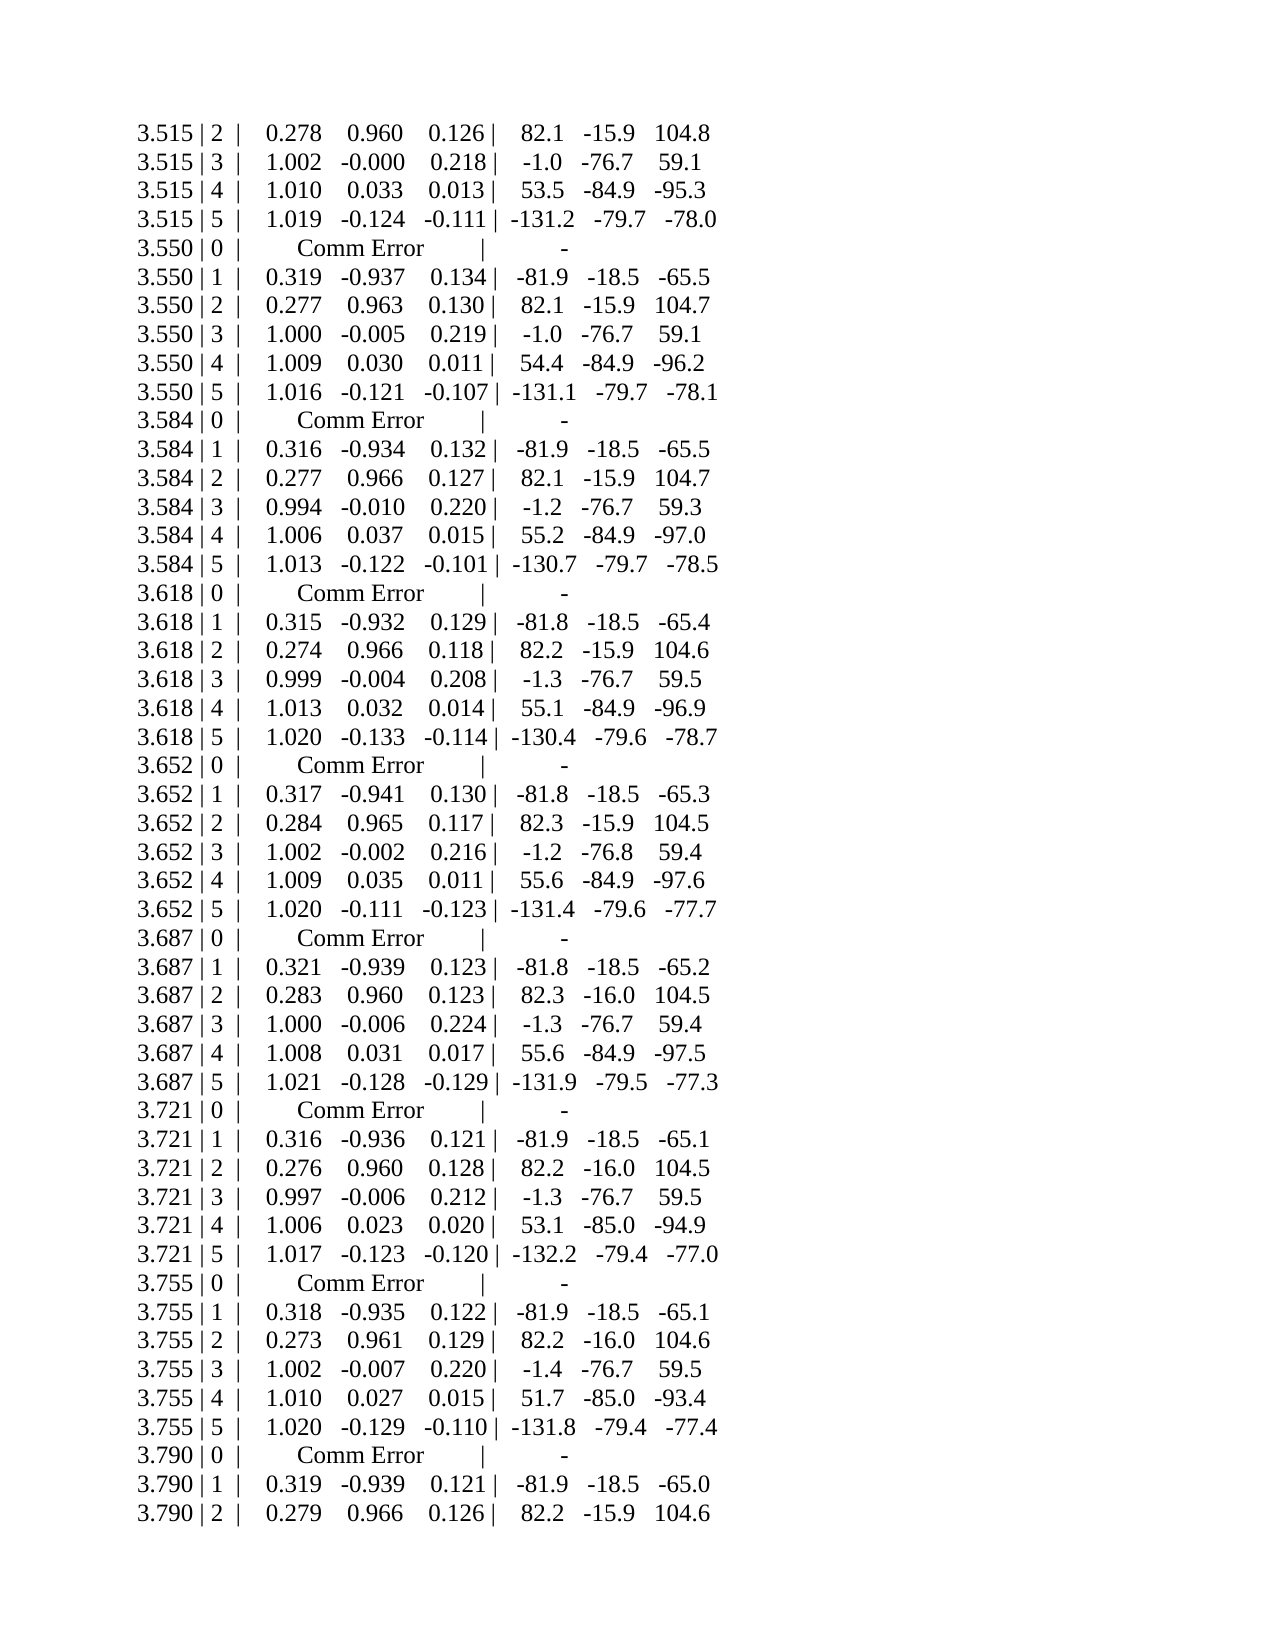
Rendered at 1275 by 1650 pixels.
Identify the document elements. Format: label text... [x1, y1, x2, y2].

text 3.550 | 2 | 0.277 0.963 0.130 | 82.1 -15.9 104.7 [118, 291, 1157, 319]
text 3.515 | 3 | 1.002 -0.000 0.218 | -1.0 -76.7 59.1 [118, 147, 1157, 176]
text 3.687 | 3 | 1.000 -0.006 0.224 | -1.3 -76.7 59.4 [118, 1009, 1157, 1038]
text 3.584 | 1 | 0.316 -0.934 0.132 | -81.9 -18.5 -65.5 [118, 434, 1157, 463]
text 3.687 | 5 | 1.021 -0.128 -0.129 | -131.9 -79.5 -77.3 [118, 1067, 1157, 1096]
text 3.584 | 4 | 1.006 0.037 0.015 | 55.2 -84.9 -97.0 [118, 521, 1157, 549]
text 3.550 | 1 | 0.319 -0.937 0.134 | -81.9 -18.5 -65.5 [118, 262, 1157, 291]
text 3.515 | 5 | 1.019 -0.124 -0.111 | -131.2 -79.7 -78.0 [118, 204, 1157, 233]
text 3.721 | 2 | 0.276 0.960 0.128 | 82.2 -16.0 104.5 [118, 1153, 1157, 1182]
text 3.790 | 1 | 0.319 -0.939 0.121 | -81.9 -18.5 -65.0 [118, 1469, 1157, 1498]
text 3.618 | 3 | 0.999 -0.004 0.208 | -1.3 -76.7 59.5 [118, 664, 1157, 693]
text 3.618 | 4 | 1.013 0.032 0.014 | 55.1 -84.9 -96.9 [118, 693, 1157, 722]
text 3.652 | 0 | Comm Error | - [118, 751, 1157, 779]
text 3.652 | 2 | 0.284 0.965 0.117 | 82.3 -15.9 104.5 [118, 808, 1157, 837]
text 3.721 | 4 | 1.006 0.023 0.020 | 53.1 -85.0 -94.9 [118, 1211, 1157, 1239]
text 3.755 | 4 | 1.010 0.027 0.015 | 51.7 -85.0 -93.4 [118, 1383, 1157, 1412]
text 3.721 | 3 | 0.997 -0.006 0.212 | -1.3 -76.7 59.5 [118, 1182, 1157, 1211]
text 3.618 | 0 | Comm Error | - [118, 578, 1157, 607]
text 3.515 | 2 | 0.278 0.960 0.126 | 82.1 -15.9 104.8 [118, 118, 1157, 147]
text 3.652 | 4 | 1.009 0.035 0.011 | 55.6 -84.9 -97.6 [118, 866, 1157, 894]
text 3.652 | 3 | 1.002 -0.002 0.216 | -1.2 -76.8 59.4 [118, 837, 1157, 866]
text 3.721 | 5 | 1.017 -0.123 -0.120 | -132.2 -79.4 -77.0 [118, 1239, 1157, 1268]
text 3.584 | 0 | Comm Error | - [118, 406, 1157, 434]
text 3.721 | 1 | 0.316 -0.936 0.121 | -81.9 -18.5 -65.1 [118, 1124, 1157, 1153]
text 3.652 | 1 | 0.317 -0.941 0.130 | -81.8 -18.5 -65.3 [118, 779, 1157, 808]
text 3.755 | 2 | 0.273 0.961 0.129 | 82.2 -16.0 104.6 [118, 1326, 1157, 1354]
text 3.652 | 5 | 1.020 -0.111 -0.123 | -131.4 -79.6 -77.7 [118, 894, 1157, 923]
text 3.618 | 2 | 0.274 0.966 0.118 | 82.2 -15.9 104.6 [118, 636, 1157, 664]
text 3.755 | 1 | 0.318 -0.935 0.122 | -81.9 -18.5 -65.1 [118, 1297, 1157, 1326]
text 3.687 | 0 | Comm Error | - [118, 923, 1157, 952]
text 3.755 | 3 | 1.002 -0.007 0.220 | -1.4 -76.7 59.5 [118, 1354, 1157, 1383]
text 3.550 | 5 | 1.016 -0.121 -0.107 | -131.1 -79.7 -78.1 [118, 377, 1157, 406]
text 3.790 | 0 | Comm Error | - [118, 1441, 1157, 1469]
text 3.584 | 2 | 0.277 0.966 0.127 | 82.1 -15.9 104.7 [118, 463, 1157, 492]
text 3.721 | 0 | Comm Error | - [118, 1096, 1157, 1124]
text 3.755 | 0 | Comm Error | - [118, 1268, 1157, 1297]
text 3.550 | 0 | Comm Error | - [118, 233, 1157, 262]
text 3.618 | 5 | 1.020 -0.133 -0.114 | -130.4 -79.6 -78.7 [118, 722, 1157, 751]
text 3.755 | 5 | 1.020 -0.129 -0.110 | -131.8 -79.4 -77.4 [118, 1412, 1157, 1441]
text 3.550 | 3 | 1.000 -0.005 0.219 | -1.0 -76.7 59.1 [118, 319, 1157, 348]
text 3.687 | 1 | 0.321 -0.939 0.123 | -81.8 -18.5 -65.2 [118, 952, 1157, 981]
text 3.687 | 4 | 1.008 0.031 0.017 | 55.6 -84.9 -97.5 [118, 1038, 1157, 1067]
text 3.687 | 2 | 0.283 0.960 0.123 | 82.3 -16.0 104.5 [118, 981, 1157, 1009]
text 3.618 | 1 | 0.315 -0.932 0.129 | -81.8 -18.5 -65.4 [118, 607, 1157, 636]
text 3.584 | 3 | 0.994 -0.010 0.220 | -1.2 -76.7 59.3 [118, 492, 1157, 521]
text 3.584 | 5 | 1.013 -0.122 -0.101 | -130.7 -79.7 -78.5 [118, 549, 1157, 578]
text 3.790 | 2 | 0.279 0.966 0.126 | 82.2 -15.9 104.6 [118, 1498, 1157, 1527]
text 3.550 | 4 | 1.009 0.030 0.011 | 54.4 -84.9 -96.2 [118, 348, 1157, 377]
text 3.515 | 4 | 1.010 0.033 0.013 | 53.5 -84.9 -95.3 [118, 176, 1157, 204]
